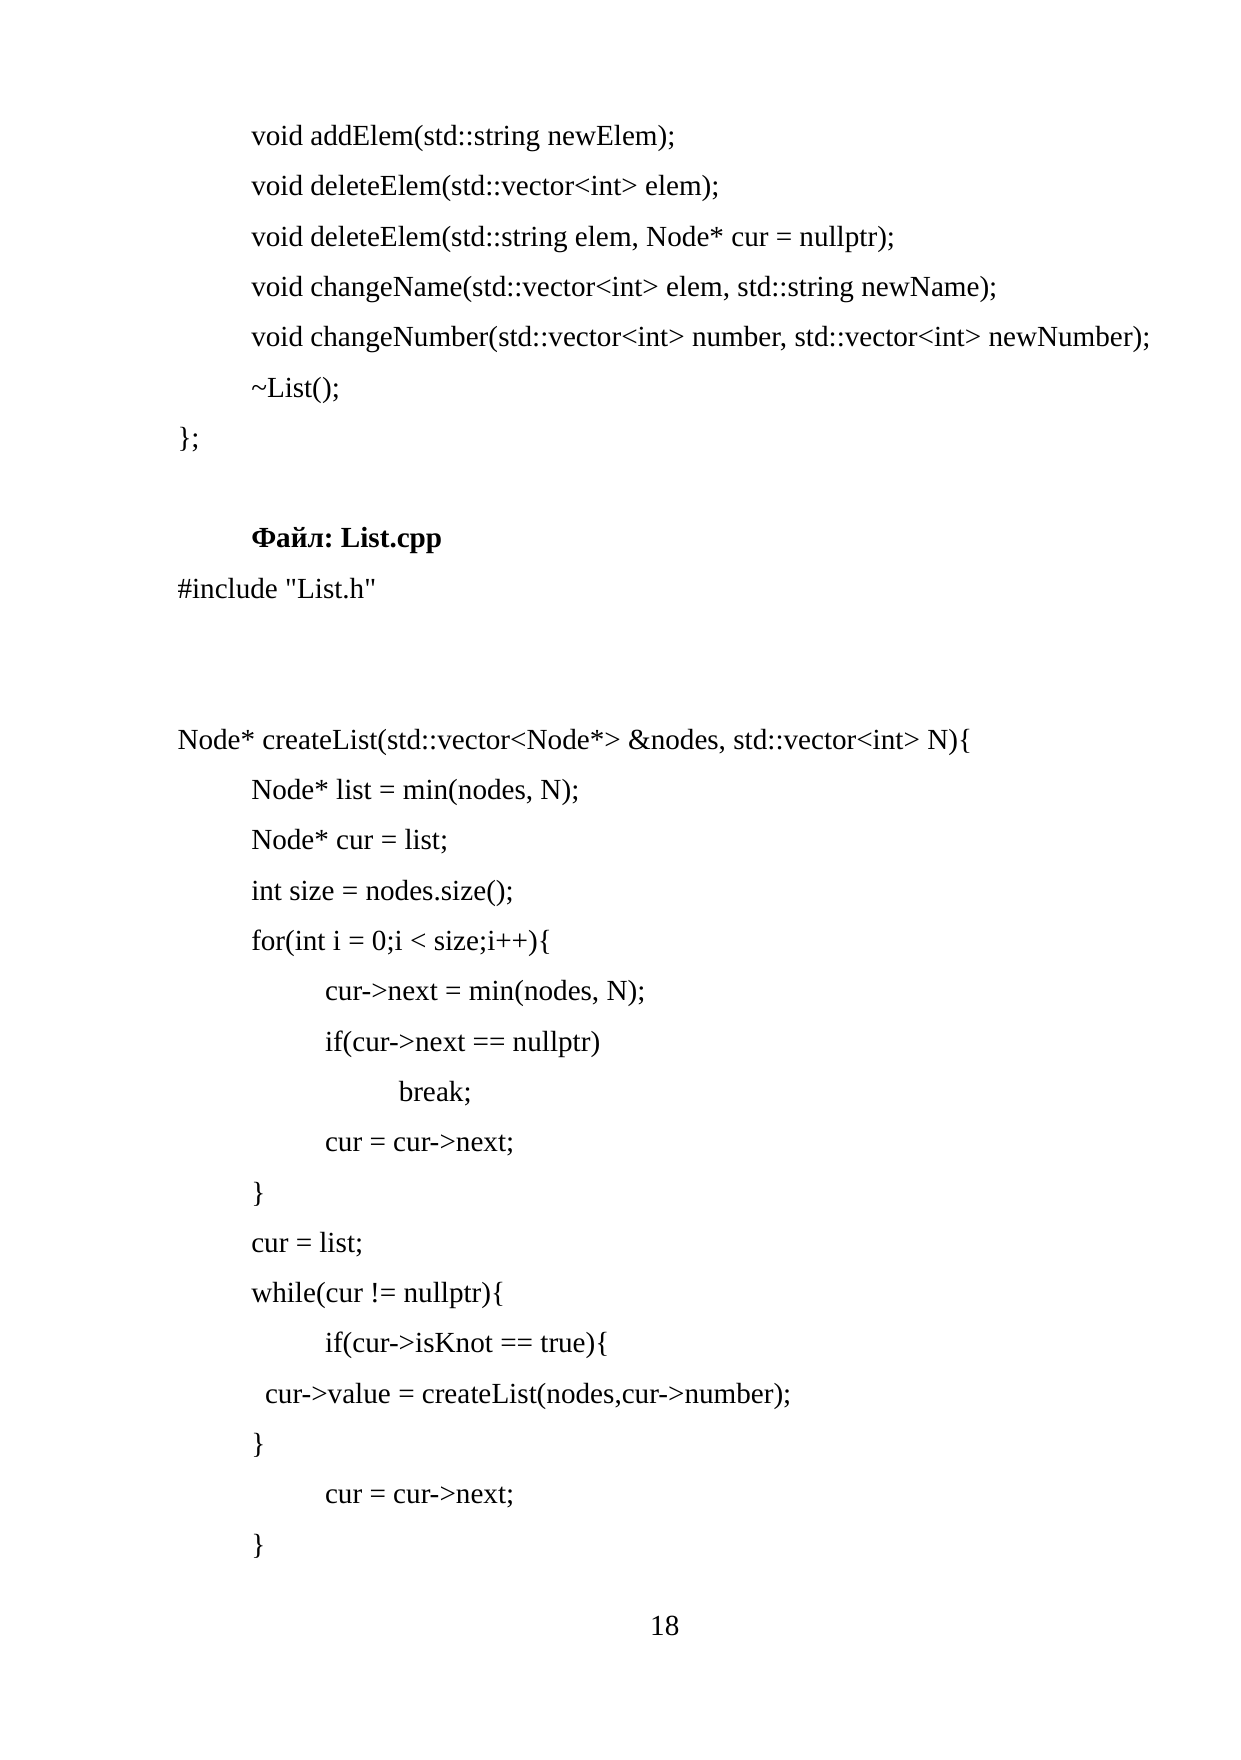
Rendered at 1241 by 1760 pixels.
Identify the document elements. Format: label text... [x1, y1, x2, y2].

text if(cur->next == nullptr) [177, 1024, 1152, 1057]
text #include "List.h" [177, 571, 1152, 604]
text void changeName(std::vector<int> elem, std::string newName); [177, 269, 1152, 303]
text if(cur->isKnot == true){ [177, 1326, 1152, 1359]
text int size = nodes.size(); [177, 873, 1152, 906]
text } [177, 1426, 1152, 1460]
text cur = list; [177, 1225, 1152, 1258]
text Node* list = min(nodes, N); [177, 772, 1152, 806]
text break; [177, 1074, 1152, 1108]
text void changeNumber(std::vector<int> number, std::vector<int> newNumber); [177, 319, 1152, 353]
text while(cur != nullptr){ [177, 1275, 1152, 1309]
text cur = cur->next; [177, 1477, 1152, 1510]
text void deleteElem(std::vector<int> elem); [177, 168, 1152, 202]
text cur = cur->next; [177, 1124, 1152, 1158]
text Файл: List.cpp [177, 521, 1152, 554]
text void deleteElem(std::string elem, Node* cur = nullptr); [177, 219, 1152, 252]
text for(int i = 0;i < size;i++){ [177, 923, 1152, 957]
text ~List(); [177, 370, 1152, 403]
text } [177, 1175, 1152, 1208]
text cur->value = createList(nodes,cur->number); [177, 1376, 1152, 1409]
text cur->next = min(nodes, N); [177, 973, 1152, 1007]
text Node* createList(std::vector<Node*> &nodes, std::vector<int> N){ [177, 722, 1152, 755]
text void addElem(std::string newElem); [177, 118, 1152, 152]
text Node* cur = list; [177, 822, 1152, 856]
text }; [177, 420, 1152, 453]
text } [177, 1527, 1152, 1560]
